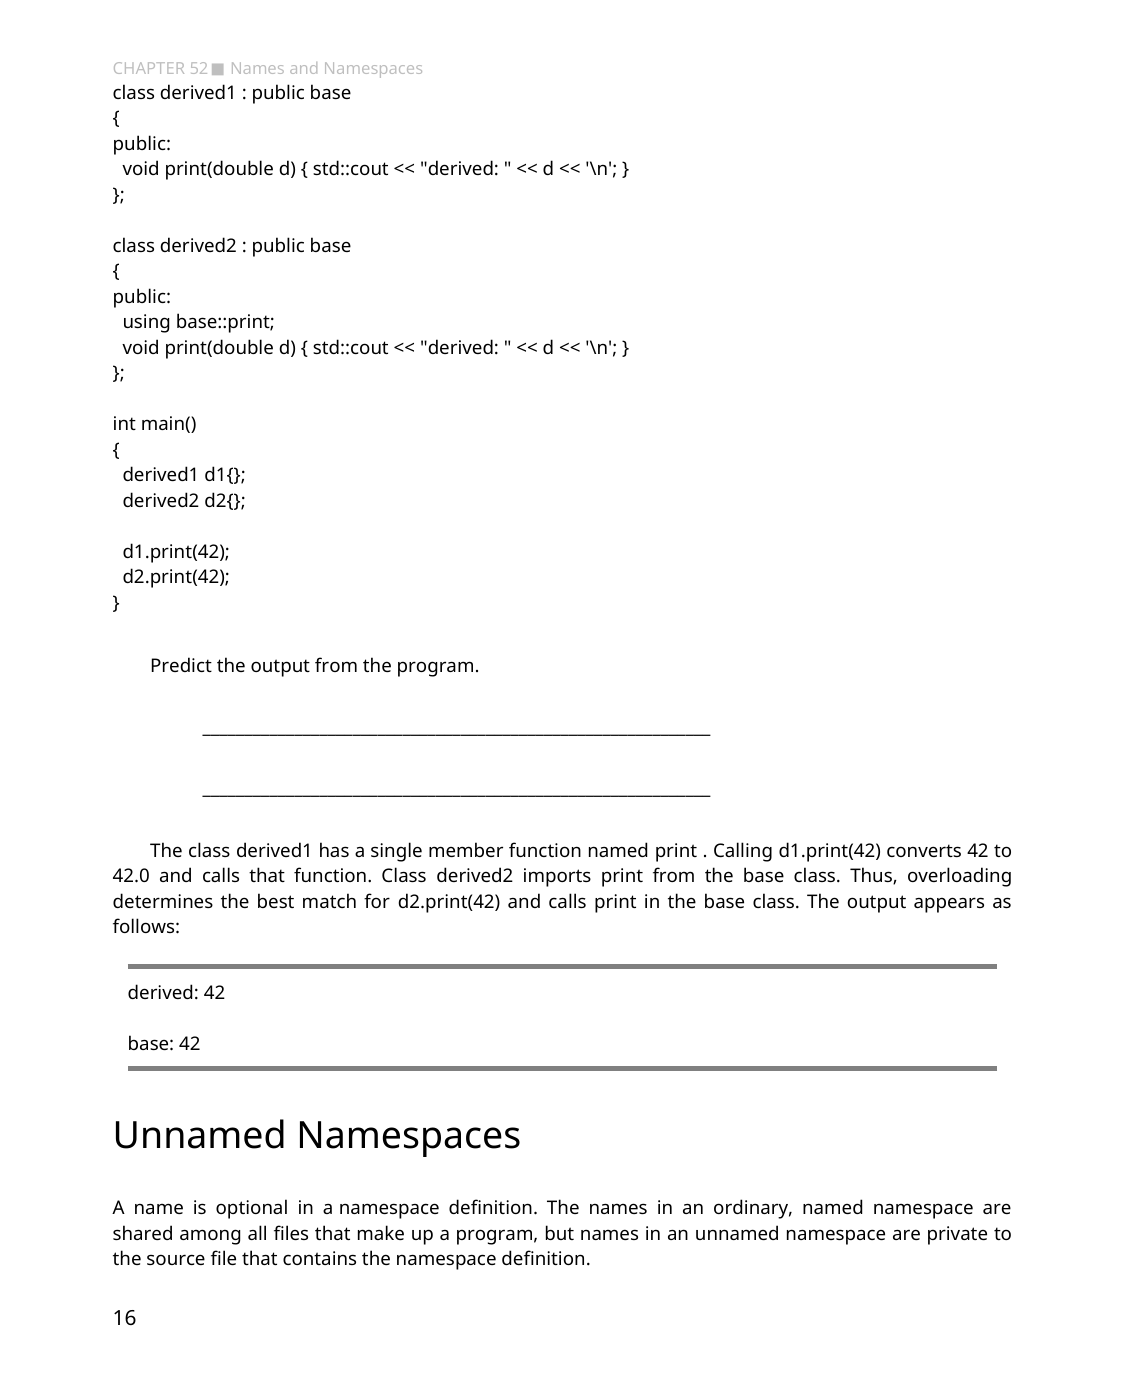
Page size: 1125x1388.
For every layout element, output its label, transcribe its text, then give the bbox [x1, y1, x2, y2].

text derived1 d1{}; [112, 462, 1012, 487]
text using base::print; [112, 309, 1012, 334]
text { [112, 436, 1012, 462]
text } [112, 589, 1012, 615]
text }; [112, 360, 1012, 385]
text derived2 d2{}; [112, 487, 1012, 513]
text { [112, 104, 1012, 130]
text void print(double d) { std::cout << "derived: " << d << '\n'; } [112, 156, 1012, 181]
text base: 42 [127, 1015, 997, 1071]
list _____________________________________________________________ [202, 713, 1012, 739]
text Predict the output from the program. [112, 652, 1012, 678]
text { [112, 258, 1012, 283]
text public: [112, 283, 1012, 309]
text public: [112, 130, 1012, 156]
list _____________________________________________________________ [202, 774, 1012, 800]
text class derived2 : public base [112, 232, 1012, 258]
text d2.print(42); [112, 564, 1012, 589]
text }; [112, 181, 1012, 207]
text class derived1 : public base [112, 79, 1012, 104]
text derived: 42 [127, 965, 997, 1005]
text int main() [112, 411, 1012, 436]
text void print(double d) { std::cout << "derived: " << d << '\n'; } [112, 334, 1012, 360]
text d1.print(42); [112, 538, 1012, 564]
text A name is optional in a namespace definition. The names in an ordinary, named namespace are shared among all files that make up a program, but names in an unnamed namespace are private to the source file that contains the namespace definition. [112, 1194, 1012, 1271]
subtitle Unnamed Namespaces [112, 1108, 1012, 1159]
text The class derived1 has a single member function named print . Calling d1.print(42) converts 42 to 42.0 and calls that function. Class derived2 imports print from the base class. Thus, overloading determines the best match for d2.print(42) and calls print in the base class. The output appears as follows: [112, 837, 1012, 939]
